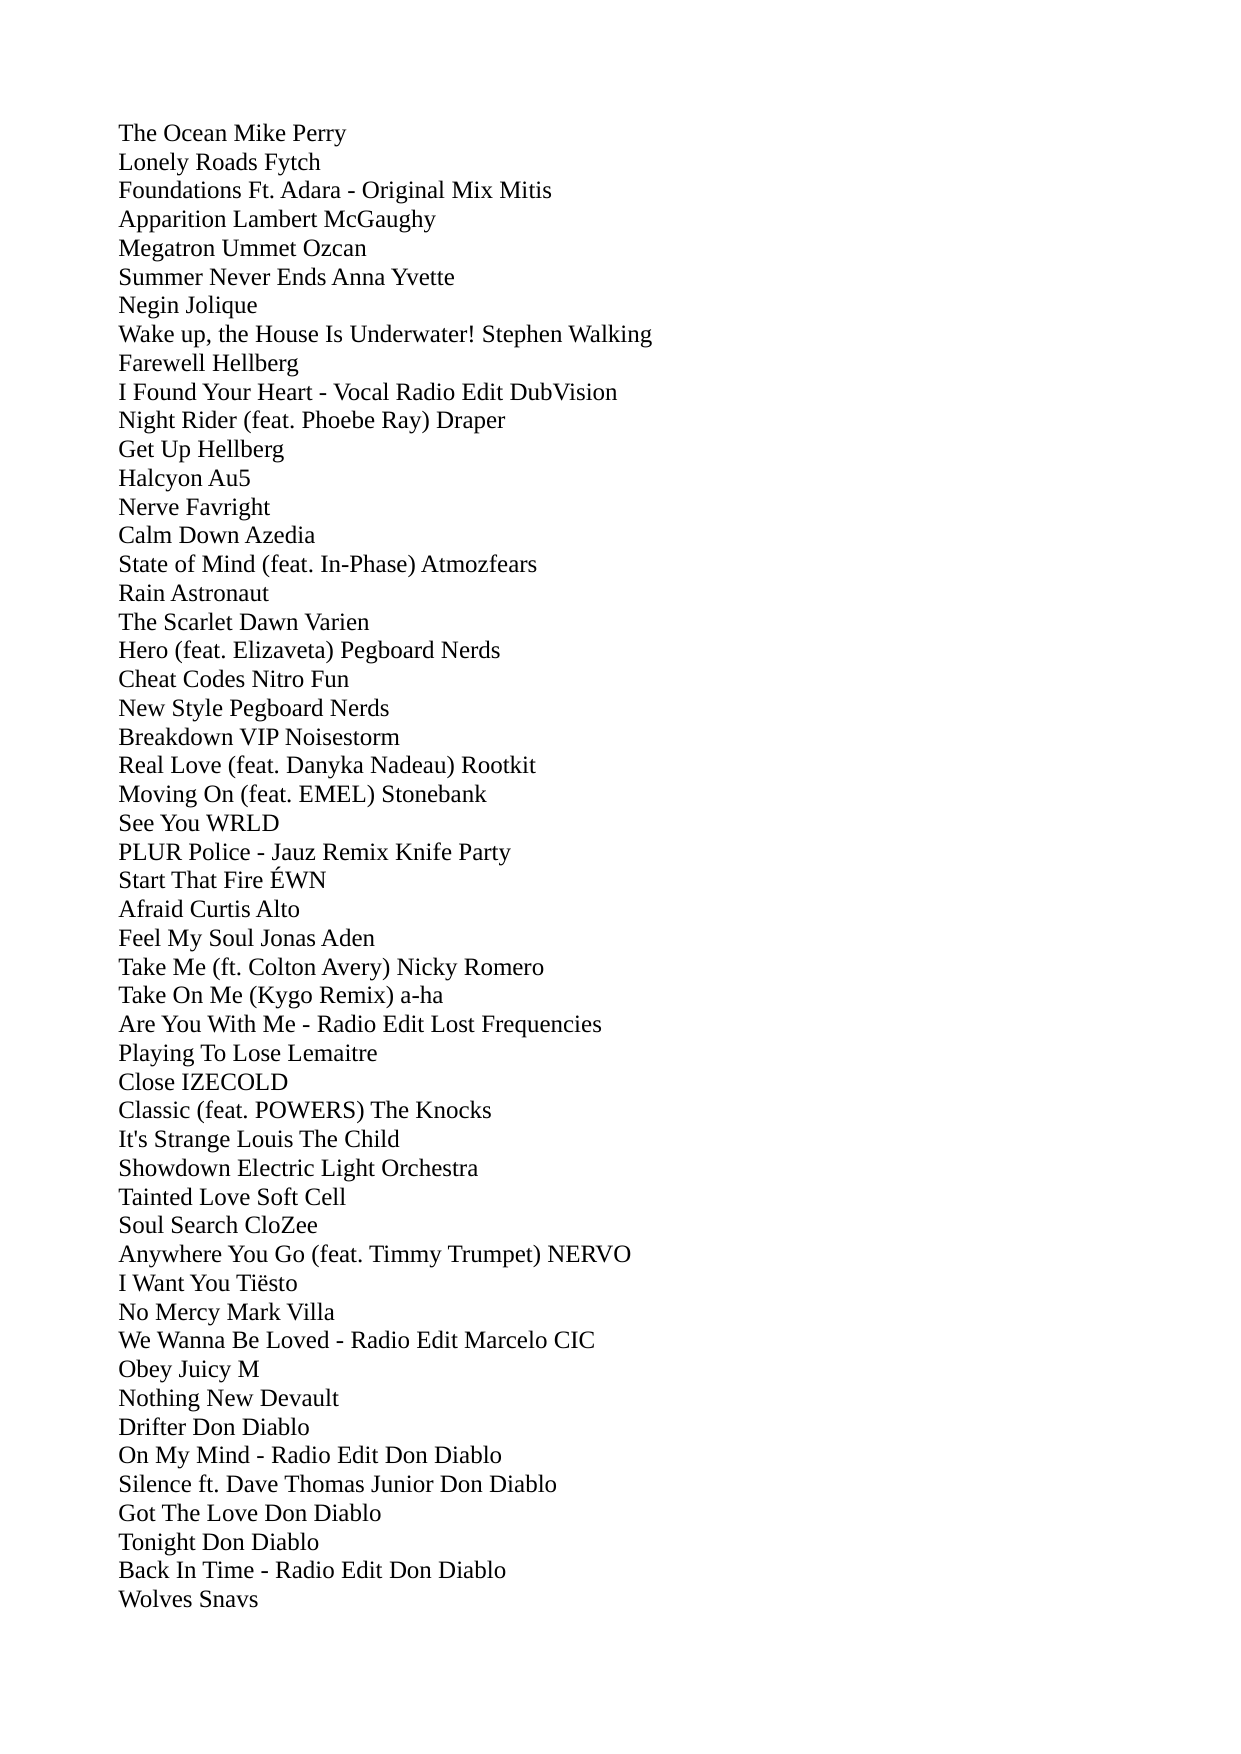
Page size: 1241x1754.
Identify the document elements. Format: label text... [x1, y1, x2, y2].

text Megatron Ummet Ozcan [118, 233, 1122, 262]
text Foundations Ft. Adara - Original Mix Mitis [118, 176, 1122, 204]
text Silence ft. Dave Thomas Junior Don Diablo [118, 1469, 1122, 1498]
text No Mercy Mark Villa [118, 1297, 1122, 1326]
text On My Mind - Radio Edit Don Diablo [118, 1441, 1122, 1469]
text The Scarlet Dawn Varien [118, 607, 1122, 636]
text I Found Your Heart - Vocal Radio Edit DubVision [118, 377, 1122, 406]
text New Style Pegboard Nerds [118, 693, 1122, 722]
text Rain Astronaut [118, 578, 1122, 607]
text Halcyon Au5 [118, 463, 1122, 492]
text Afraid Curtis Alto [118, 894, 1122, 923]
text Obey Juicy M [118, 1354, 1122, 1383]
text Take Me (ft. Colton Avery) Nicky Romero [118, 952, 1122, 981]
text Summer Never Ends Anna Yvette [118, 262, 1122, 291]
text Nothing New Devault [118, 1383, 1122, 1412]
text Soul Search CloZee [118, 1211, 1122, 1239]
text Apparition Lambert McGaughy [118, 204, 1122, 233]
text PLUR Police - Jauz Remix Knife Party [118, 837, 1122, 866]
text Wake up, the House Is Underwater! Stephen Walking [118, 319, 1122, 348]
text I Want You Tiësto [118, 1268, 1122, 1297]
text Night Rider (feat. Phoebe Ray) Draper [118, 406, 1122, 434]
text Anywhere You Go (feat. Timmy Trumpet) NERVO [118, 1239, 1122, 1268]
text Lonely Roads Fytch [118, 147, 1122, 176]
text Feel My Soul Jonas Aden [118, 923, 1122, 952]
text Back In Time - Radio Edit Don Diablo [118, 1556, 1122, 1584]
text It's Strange Louis The Child [118, 1124, 1122, 1153]
text Nerve Favright [118, 492, 1122, 521]
text Negin Jolique [118, 291, 1122, 319]
text The Ocean Mike Perry [118, 118, 1122, 147]
text Hero (feat. Elizaveta) Pegboard Nerds [118, 636, 1122, 664]
text Classic (feat. POWERS) The Knocks [118, 1096, 1122, 1124]
text Drifter Don Diablo [118, 1412, 1122, 1441]
text Breakdown VIP Noisestorm [118, 722, 1122, 751]
text See You WRLD [118, 808, 1122, 837]
text Cheat Codes Nitro Fun [118, 664, 1122, 693]
text Playing To Lose Lemaitre [118, 1038, 1122, 1067]
text Got The Love Don Diablo [118, 1498, 1122, 1527]
text Real Love (feat. Danyka Nadeau) Rootkit [118, 751, 1122, 779]
text Farewell Hellberg [118, 348, 1122, 377]
text Are You With Me - Radio Edit Lost Frequencies [118, 1009, 1122, 1038]
text Get Up Hellberg [118, 434, 1122, 463]
text Take On Me (Kygo Remix) a-ha [118, 981, 1122, 1009]
text We Wanna Be Loved - Radio Edit Marcelo CIC [118, 1326, 1122, 1354]
text Calm Down Azedia [118, 521, 1122, 549]
text State of Mind (feat. In-Phase) Atmozfears [118, 549, 1122, 578]
text Moving On (feat. EMEL) Stonebank [118, 779, 1122, 808]
text Showdown Electric Light Orchestra [118, 1153, 1122, 1182]
text Wolves Snavs [118, 1584, 1122, 1613]
text Close IZECOLD [118, 1067, 1122, 1096]
text Tonight Don Diablo [118, 1527, 1122, 1556]
text Tainted Love Soft Cell [118, 1182, 1122, 1211]
text Start That Fire ÉWN [118, 866, 1122, 894]
